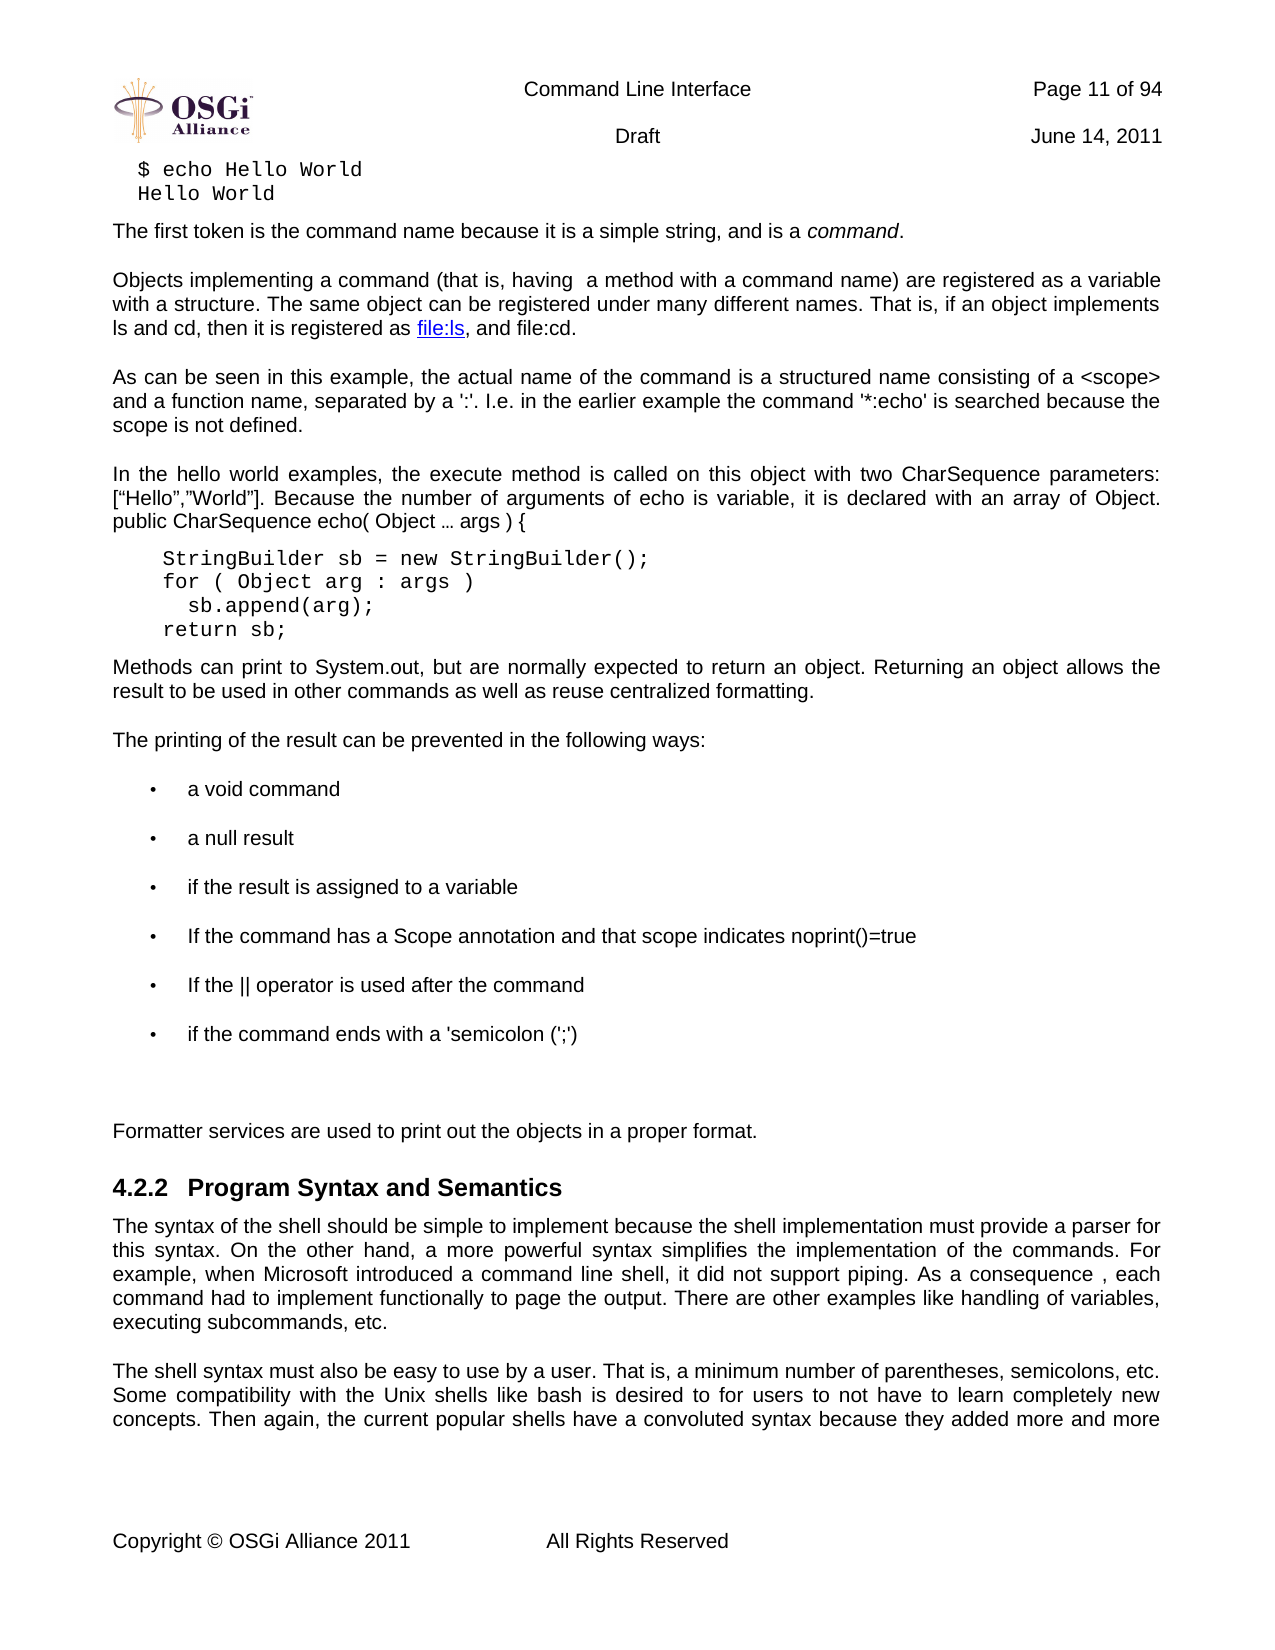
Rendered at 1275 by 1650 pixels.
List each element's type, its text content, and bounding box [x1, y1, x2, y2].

text $ echo Hello World [112, 159, 1162, 183]
text The first token is the command name because it is a simple string, and is a command. [112, 219, 1162, 243]
list If the command has a Scope annotation and that scope indicates noprint()=true [150, 923, 1162, 947]
text for ( Object arg : args ) [112, 571, 1162, 595]
list if the result is assigned to a variable [150, 874, 1162, 898]
list a void command [150, 777, 1162, 801]
text Hello World [112, 183, 1162, 206]
text Formatter services are used to print out the objects in a proper format. [112, 1119, 1162, 1143]
text In the hello world examples, the execute method is called on this object with two CharSequence parameters: [“Hello”,”World”]. Because the number of arguments of echo is variable, it is declared with an array of Object. public CharSequence echo( Object … args ) { [112, 461, 1162, 535]
list If the || operator is used after the command [150, 972, 1162, 996]
text return sb; [112, 619, 1162, 642]
text As can be seen in this example, the actual name of the command is a structured name consisting of a <scope> and a function name, separated by a ':'. I.e. in the earlier example the command '*:echo' is searched because the scope is not defined. [112, 364, 1162, 436]
text The shell syntax must also be easy to use by a user. That is, a minimum number of parentheses, semicolons, etc. Some compatibility with the Unix shells like bash is desired to for users to not have to learn completely new concepts. Then again, the current popular shells have a convoluted syntax because they added more and more [112, 1358, 1162, 1430]
list if the command ends with a 'semicolon (';') [150, 1021, 1162, 1045]
subtitle Program Syntax and Semantics [112, 1172, 1162, 1201]
text Methods can print to System.out, but are normally expected to return an object. Returning an object allows the result to be used in other commands as well as reuse centralized formatting. [112, 655, 1162, 703]
text Objects implementing a command (that is, having a method with a command name) are registered as a variable with a structure. The same object can be registered under many different names. That is, if an object implements ls and cd, then it is registered as file:ls, and file:cd. [112, 268, 1162, 339]
text sb.append(arg); [112, 595, 1162, 619]
list a null result [150, 826, 1162, 849]
picture [114, 78, 254, 143]
text StringBuilder sb = new StringBuilder(); [112, 548, 1162, 571]
text The printing of the result can be prevented in the following ways: [112, 728, 1162, 752]
text The syntax of the shell should be simple to implement because the shell implementation must provide a parser for this syntax. On the other hand, a more powerful syntax simplifies the implementation of the commands. For example, when Microsoft introduced a command line shell, it did not support piping. As a consequence , each command had to implement functionally to page the output. There are other examples like handling of variables, executing subcommands, etc. [112, 1214, 1162, 1333]
